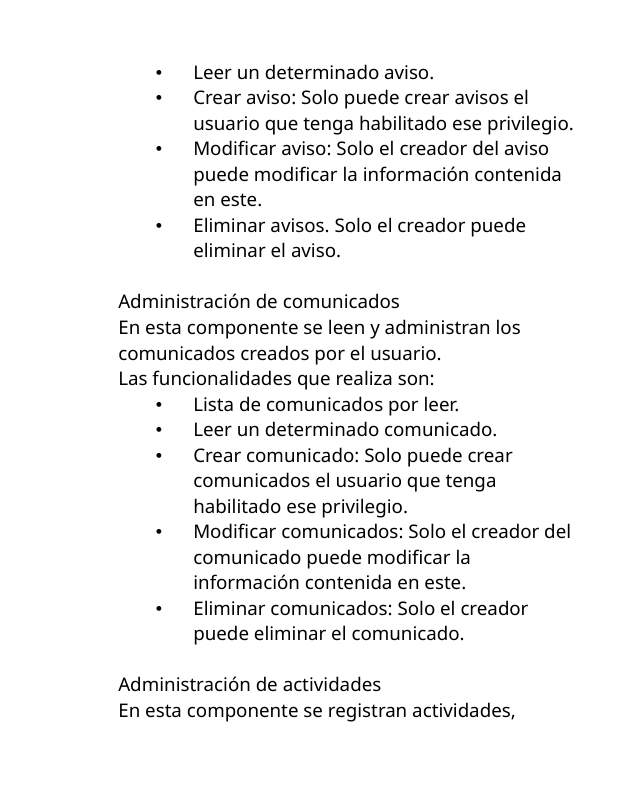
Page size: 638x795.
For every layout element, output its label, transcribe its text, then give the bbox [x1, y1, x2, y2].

list Lista de comunicados por leer. [156, 391, 579, 416]
list Modificar comunicados: Solo el creador del comunicado puede modificar la información contenida en este. [156, 518, 579, 595]
text Administración de actividades [118, 672, 579, 697]
list Eliminar comunicados: Solo el creador puede eliminar el comunicado. [156, 595, 579, 646]
text En esta componente se leen y administran los comunicados creados por el usuario. [118, 314, 579, 365]
list Crear aviso: Solo puede crear avisos el usuario que tenga habilitado ese privilegio. [156, 84, 579, 136]
list Crear comunicado: Solo puede crear comunicados el usuario que tenga habilitado ese privilegio. [156, 442, 579, 518]
text En esta componente se registran actividades, [118, 697, 579, 723]
list Leer un determinado aviso. [156, 59, 579, 84]
list Leer un determinado comunicado. [156, 416, 579, 442]
text Las funcionalidades que realiza son: [118, 365, 579, 391]
list Modificar aviso: Solo el creador del aviso puede modificar la información contenida en este. [156, 136, 579, 212]
text Administración de comunicados [118, 289, 579, 314]
list Eliminar avisos. Solo el creador puede eliminar el aviso. [156, 212, 579, 263]
